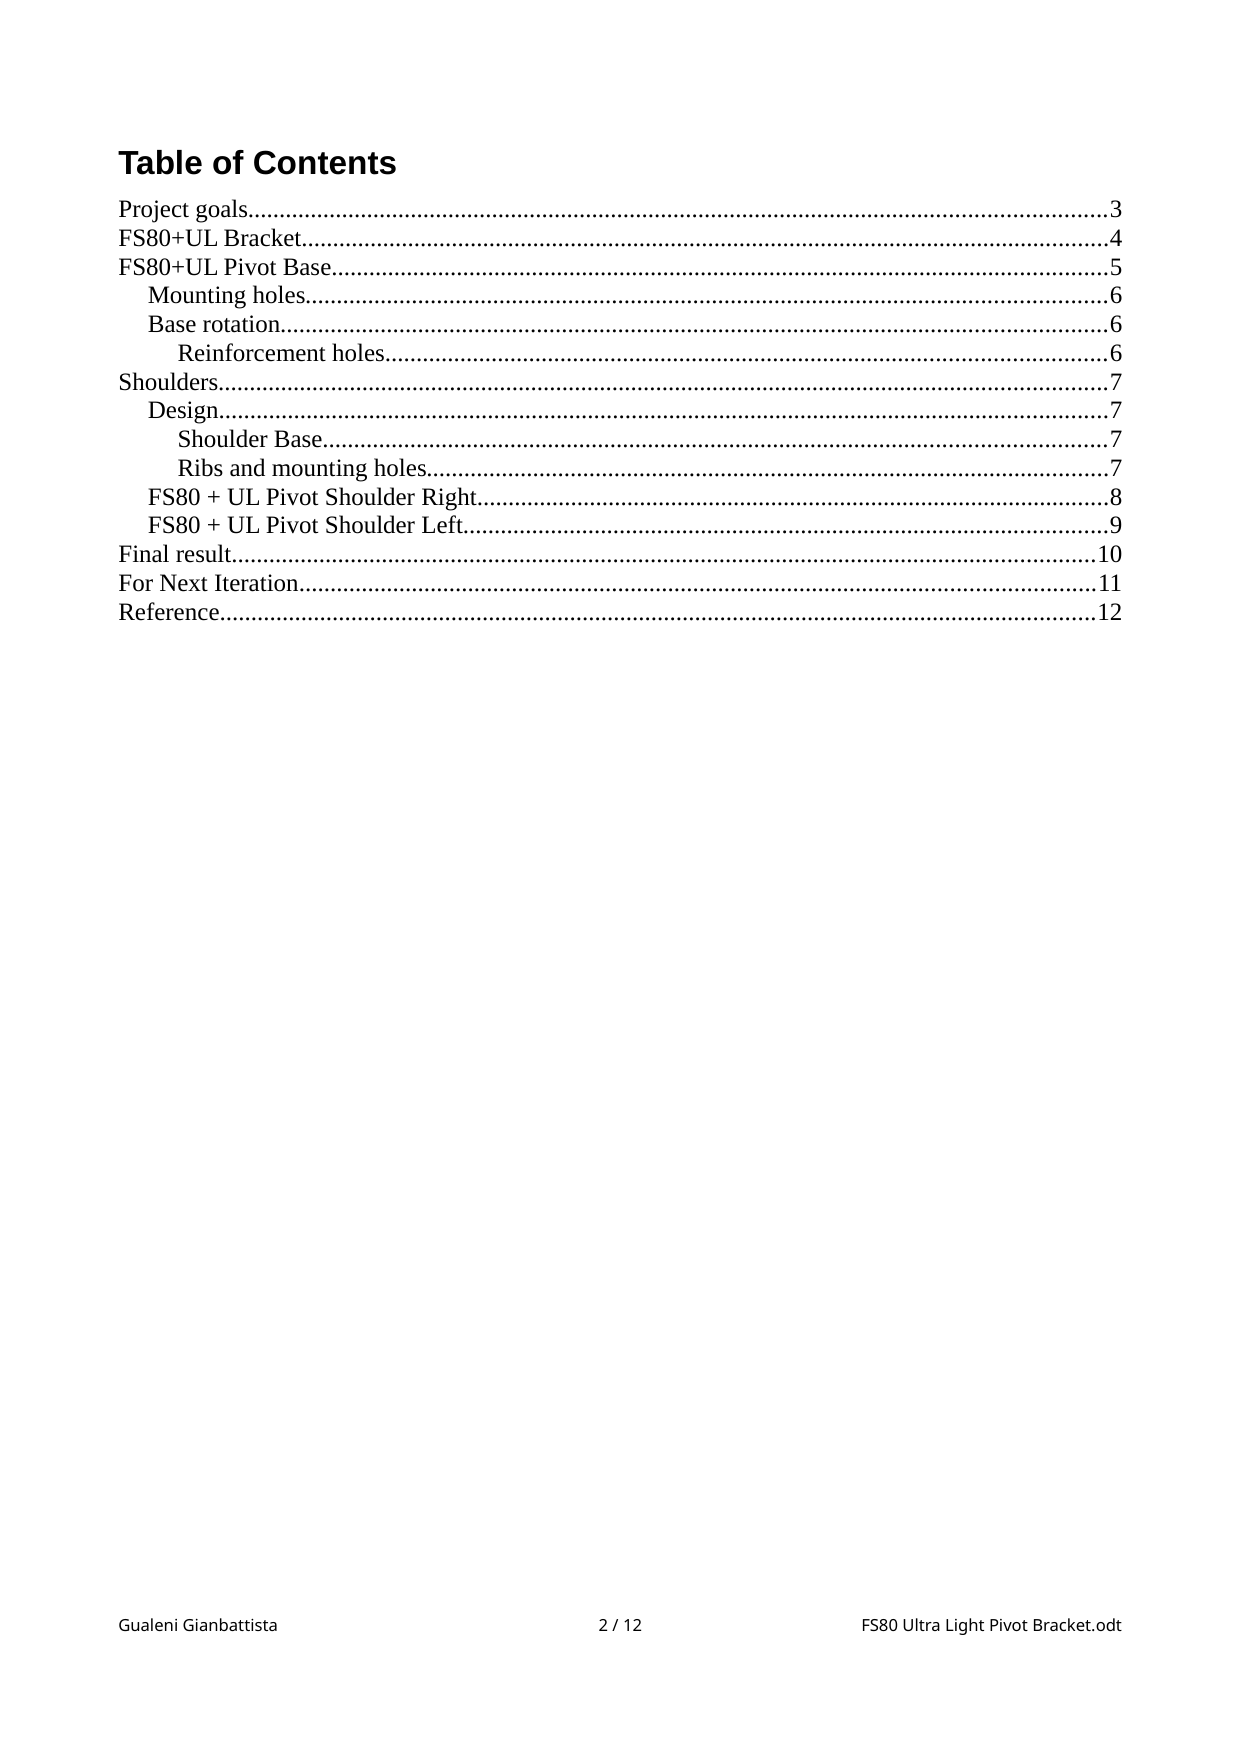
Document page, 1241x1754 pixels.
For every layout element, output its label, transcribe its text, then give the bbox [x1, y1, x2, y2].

text Ribs and mounting holes 7 [177, 453, 1122, 482]
text Shoulders 7 [118, 367, 1122, 395]
subtitle Table of Contents [118, 143, 1122, 182]
text Final result 10 [118, 539, 1122, 568]
text For Next Iteration 11 [118, 568, 1122, 597]
text Design 7 [148, 395, 1122, 424]
text FS80+UL Bracket 4 [118, 223, 1122, 252]
text Shoulder Base 7 [177, 424, 1122, 453]
text Project goals 3 [118, 194, 1122, 223]
text Mounting holes 6 [148, 280, 1122, 309]
text Reference 12 [118, 597, 1122, 625]
text Base rotation 6 [148, 309, 1122, 338]
text FS80 + UL Pivot Shoulder Right 8 [148, 482, 1122, 510]
text Reinforcement holes 6 [177, 338, 1122, 367]
text FS80 + UL Pivot Shoulder Left 9 [148, 510, 1122, 539]
text FS80+UL Pivot Base 5 [118, 252, 1122, 280]
